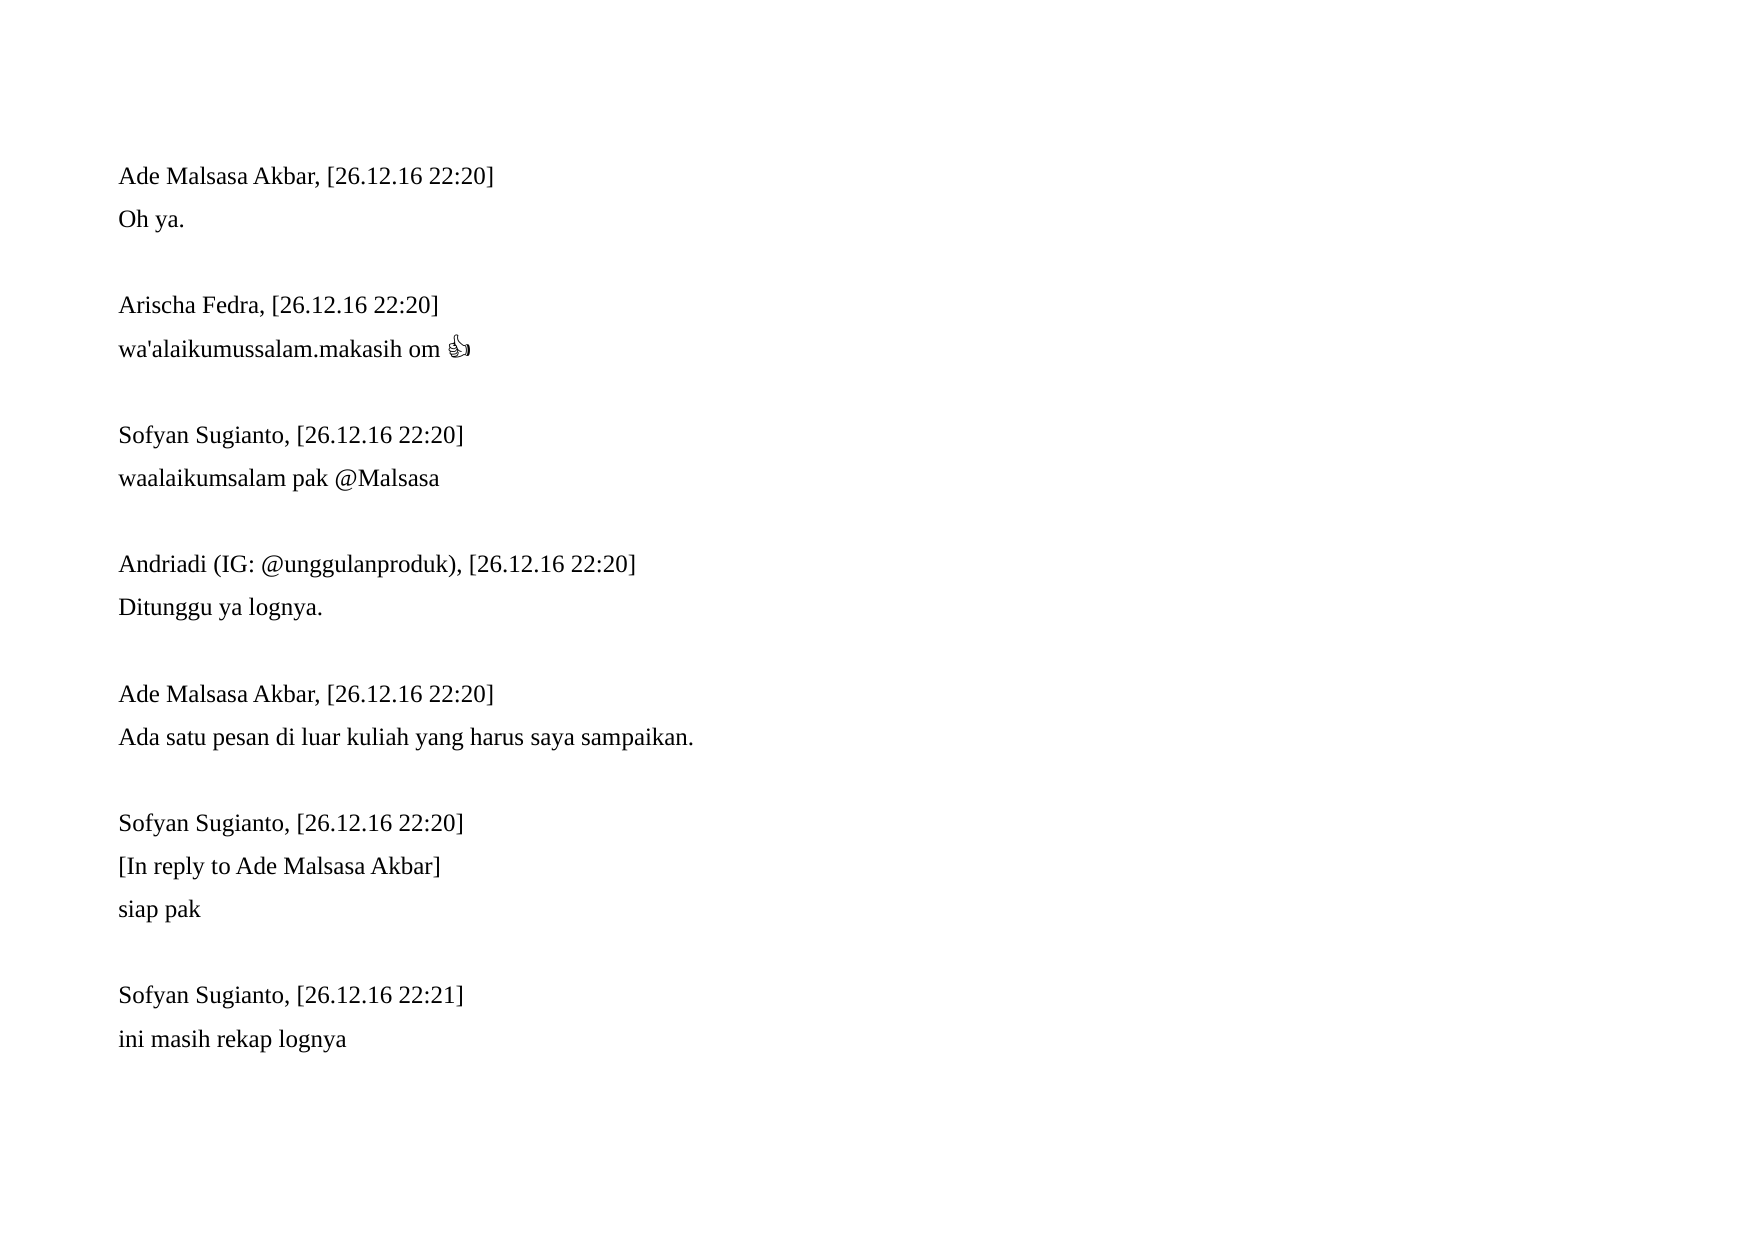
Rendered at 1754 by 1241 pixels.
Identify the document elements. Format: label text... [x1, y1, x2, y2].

text Ditunggu ya lognya. [118, 592, 1635, 621]
text Sofyan Sugianto, [26.12.16 22:20] [118, 808, 1635, 837]
text Ade Malsasa Akbar, [26.12.16 22:20] [118, 161, 1635, 190]
text Sofyan Sugianto, [26.12.16 22:21] [118, 981, 1635, 1009]
text Oh ya. [118, 204, 1635, 233]
text Ada satu pesan di luar kuliah yang harus saya sampaikan. [118, 722, 1635, 751]
text siap pak [118, 894, 1635, 923]
text Arischa Fedra, [26.12.16 22:20] [118, 291, 1635, 319]
text [In reply to Ade Malsasa Akbar] [118, 851, 1635, 880]
text Sofyan Sugianto, [26.12.16 22:20] [118, 420, 1635, 449]
text Ade Malsasa Akbar, [26.12.16 22:20] [118, 679, 1635, 707]
text wa'alaikumussalam.makasih om 👍🏻 [118, 334, 1635, 362]
text ini masih rekap lognya [118, 1024, 1635, 1052]
text Andriadi (IG: @unggulanproduk), [26.12.16 22:20] [118, 549, 1635, 578]
text waalaikumsalam pak @Malsasa [118, 463, 1635, 492]
